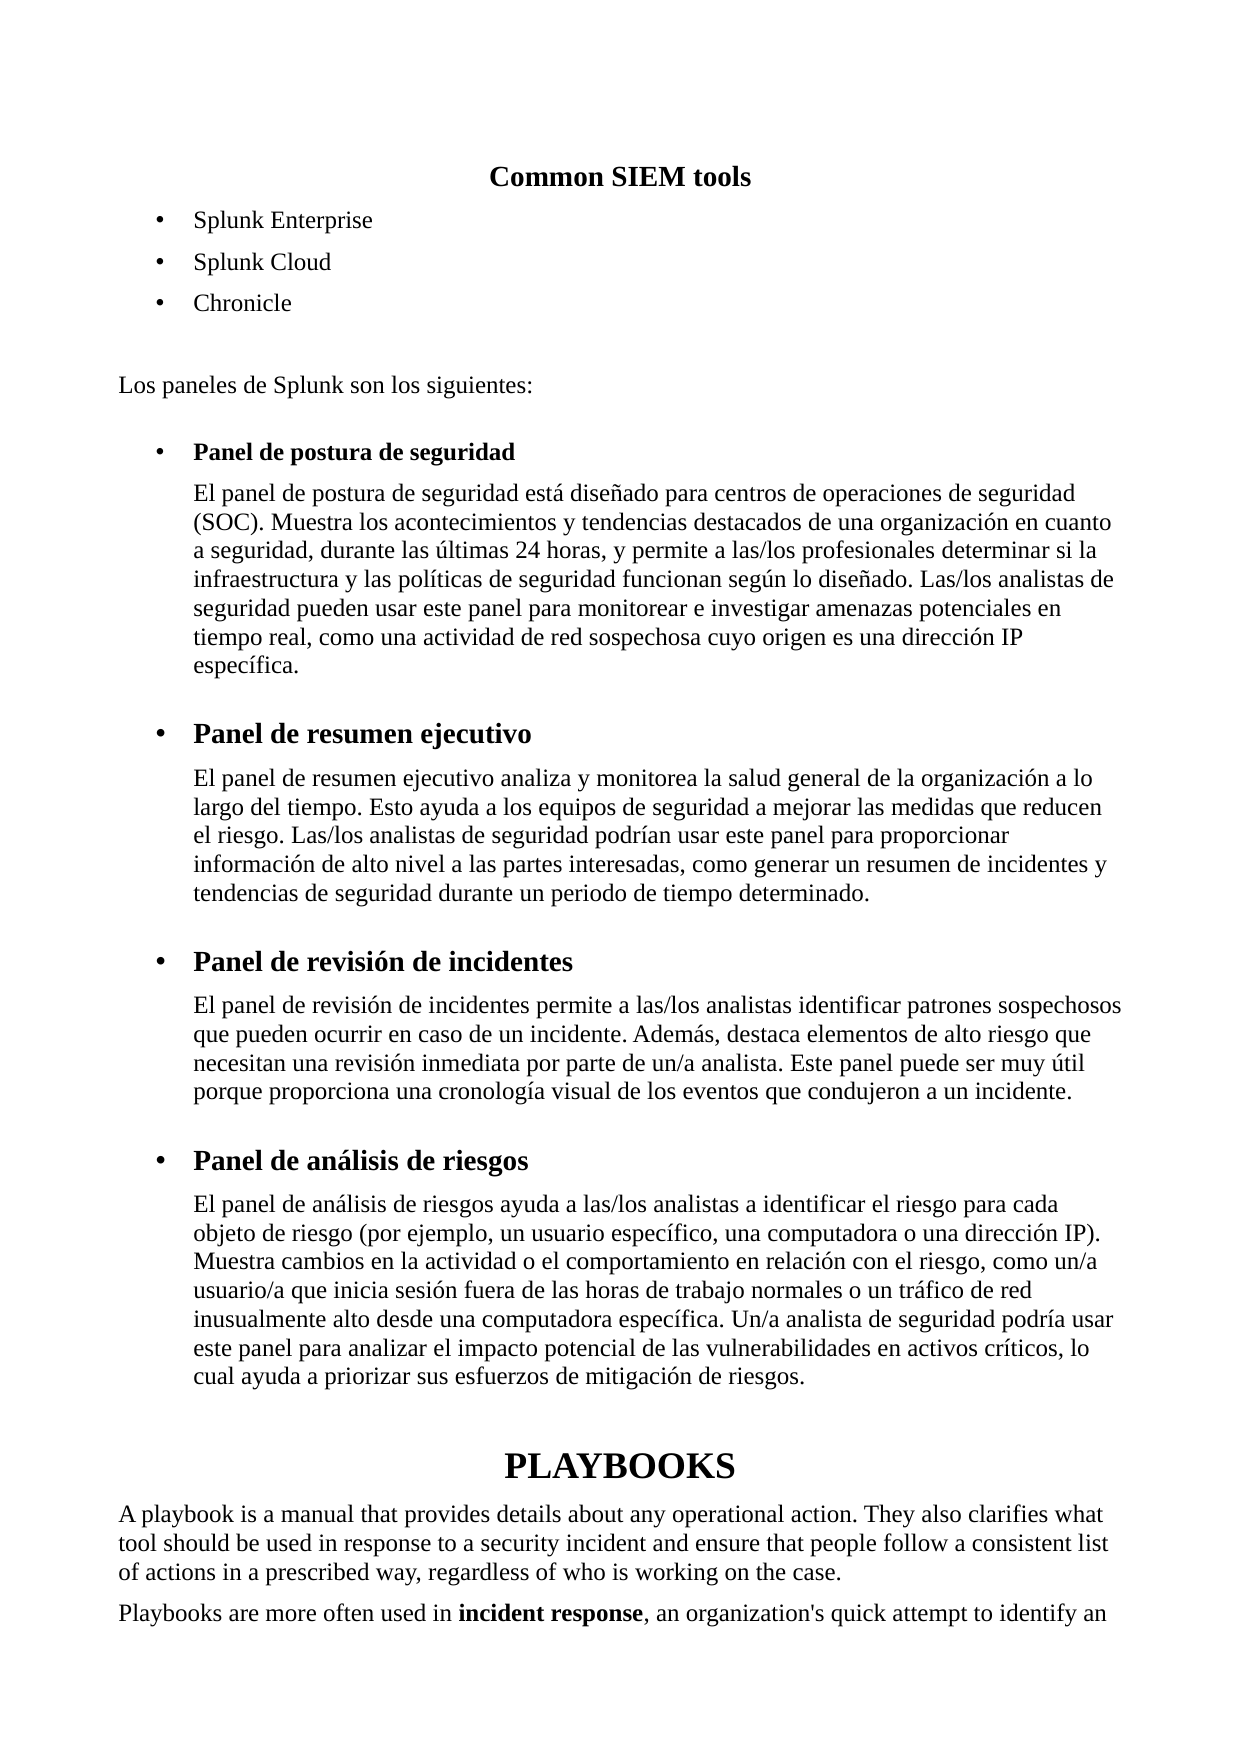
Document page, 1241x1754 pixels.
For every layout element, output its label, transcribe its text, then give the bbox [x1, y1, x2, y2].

list Chronicle [156, 288, 1122, 317]
text PLAYBOOKS [118, 1444, 1122, 1487]
text Playbooks are more often used in incident response, an organization's quick attempt to identify an [118, 1598, 1122, 1627]
list El panel de análisis de riesgos ayuda a las/los analistas a identificar el riesgo para cada objeto de riesgo (por ejemplo, un usuario específico, una computadora o una dirección IP). Muestra cambios en la actividad o el comportamiento en relación con el riesgo, como un/a usuario/a que inicia sesión fuera de las horas de trabajo normales o un tráfico de red inusualmente alto desde una computadora específica. Un/a analista de seguridad podría usar este panel para analizar el impacto potencial de las vulnerabilidades en activos críticos, lo cual ayuda a priorizar sus esfuerzos de mitigación de riesgos. [156, 1189, 1122, 1390]
subtitle Panel de revisión de incidentes [156, 944, 1122, 978]
list El panel de resumen ejecutivo analiza y monitorea la salud general de la organización a lo largo del tiempo. Esto ayuda a los equipos de seguridad a mejorar las medidas que reducen el riesgo. Las/los analistas de seguridad podrían usar este panel para proporcionar información de alto nivel a las partes interesadas, como generar un resumen de incidentes y tendencias de seguridad durante un periodo de tiempo determinado. [156, 763, 1122, 907]
text Common SIEM tools [118, 159, 1122, 193]
text A playbook is a manual that provides details about any operational action. They also clarifies what tool should be used in response to a security incident and ensure that people follow a consistent list of actions in a prescribed way, regardless of who is working on the case. [118, 1499, 1122, 1586]
list El panel de postura de seguridad está diseñado para centros de operaciones de seguridad (SOC). Muestra los acontecimientos y tendencias destacados de una organización en cuanto a seguridad, durante las últimas 24 horas, y permite a las/los profesionales determinar si la infraestructura y las políticas de seguridad funcionan según lo diseñado. Las/los analistas de seguridad pueden usar este panel para monitorear e investigar amenazas potenciales en tiempo real, como una actividad de red sospechosa cuyo origen es una dirección IP específica. [156, 478, 1122, 679]
list Splunk Cloud [156, 247, 1122, 275]
subtitle Panel de postura de seguridad [156, 437, 1122, 465]
subtitle Panel de resumen ejecutivo [156, 717, 1122, 750]
subtitle Panel de análisis de riesgos [156, 1143, 1122, 1176]
text Los paneles de Splunk son los siguientes: [118, 370, 1122, 399]
list Splunk Enterprise [156, 205, 1122, 234]
list El panel de revisión de incidentes permite a las/los analistas identificar patrones sospechosos que pueden ocurrir en caso de un incidente. Además, destaca elementos de alto riesgo que necesitan una revisión inmediata por parte de un/a analista. Este panel puede ser muy útil porque proporciona una cronología visual de los eventos que condujeron a un incidente. [156, 990, 1122, 1105]
